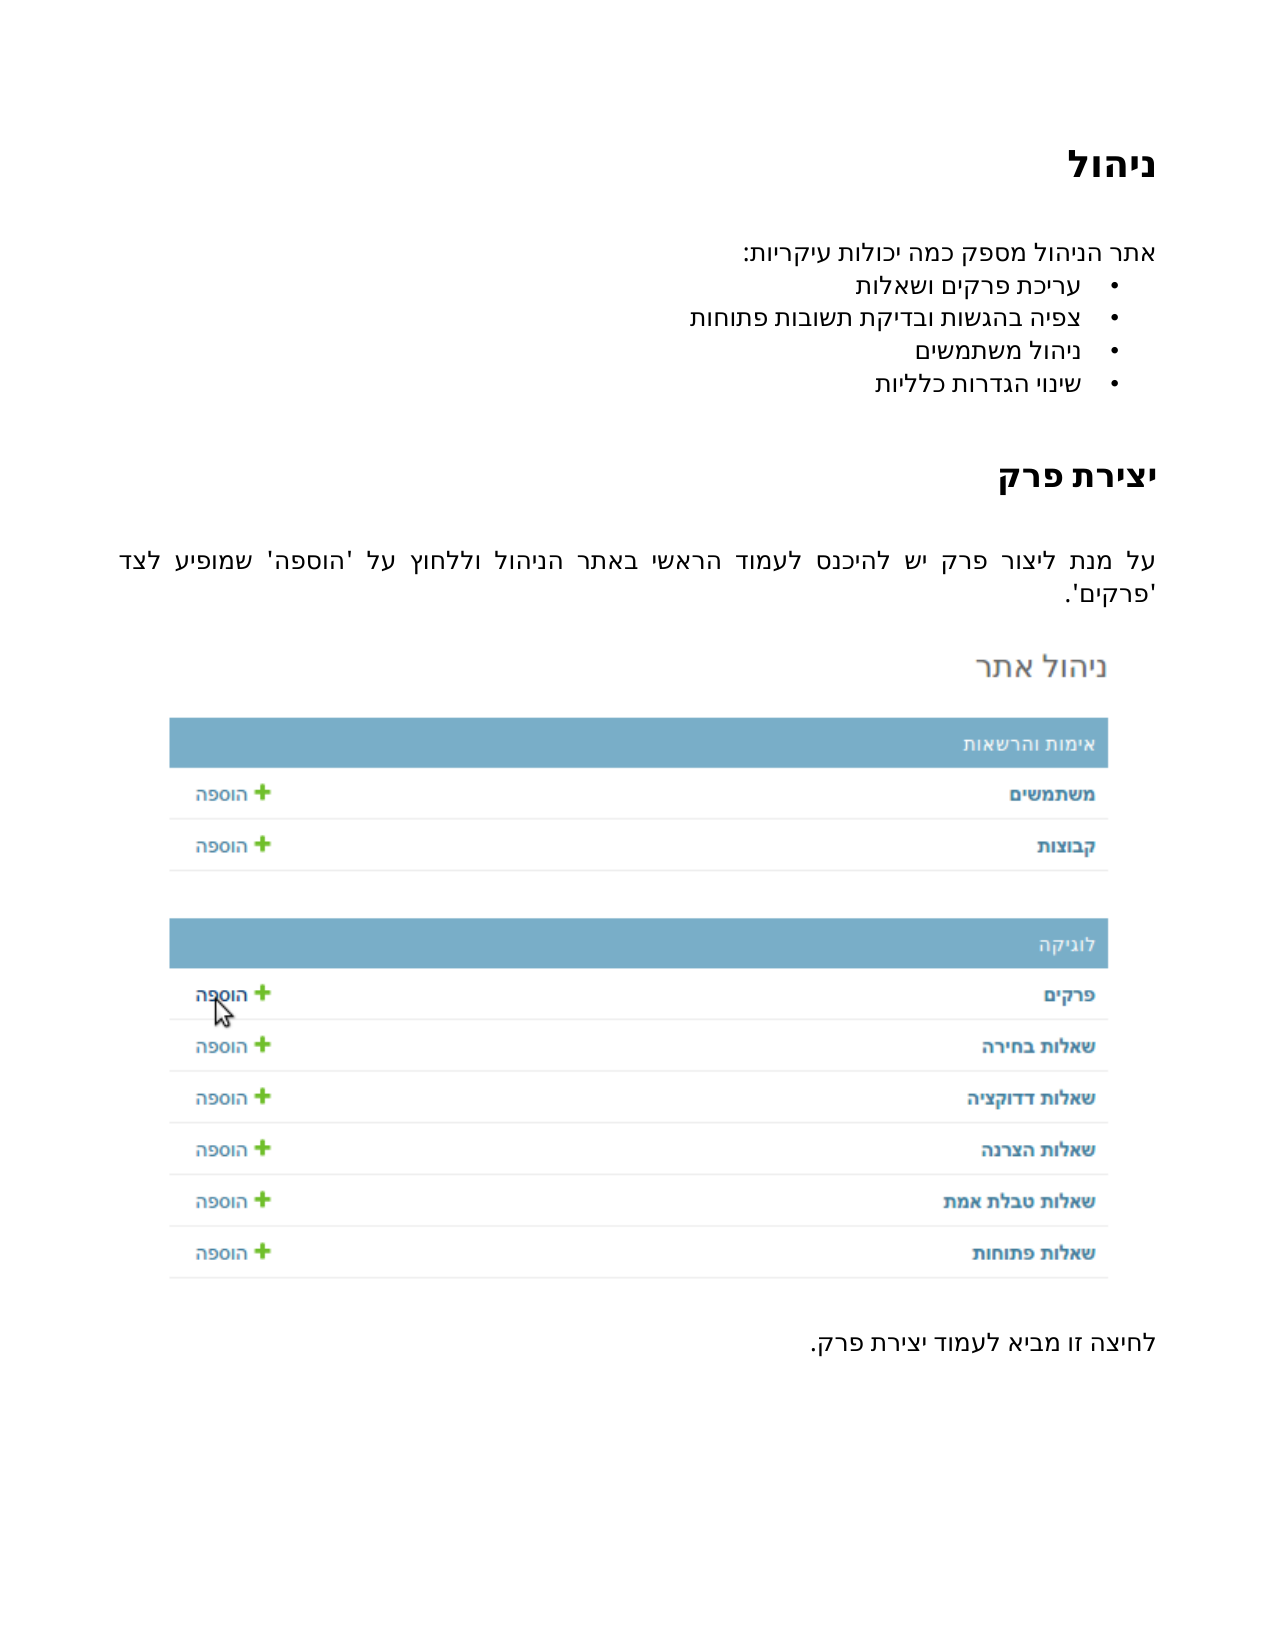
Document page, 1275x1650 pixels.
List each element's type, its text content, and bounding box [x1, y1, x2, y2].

text לחיצה זו מביא לעמוד יצירת פרק. [118, 1329, 1157, 1362]
picture [151, 646, 1124, 1296]
list שינוי הגדרות כלליות [118, 369, 1119, 402]
text על מנת ליצור פרק יש להיכנס לעמוד הראשי באתר הניהול וללחוץ על 'הוספה' שמופיע לצד 'פרקים'. [118, 547, 1157, 613]
text אתר הניהול מספק כמה יכולות עיקריות: [118, 239, 1157, 272]
list עריכת פרקים ושאלות [118, 272, 1119, 304]
subtitle יצירת פרק [118, 457, 1157, 501]
subtitle ניהול [118, 143, 1157, 193]
list ניהול משתמשים [118, 337, 1119, 369]
list צפיה בהגשות ובדיקת תשובות פתוחות [118, 304, 1119, 337]
